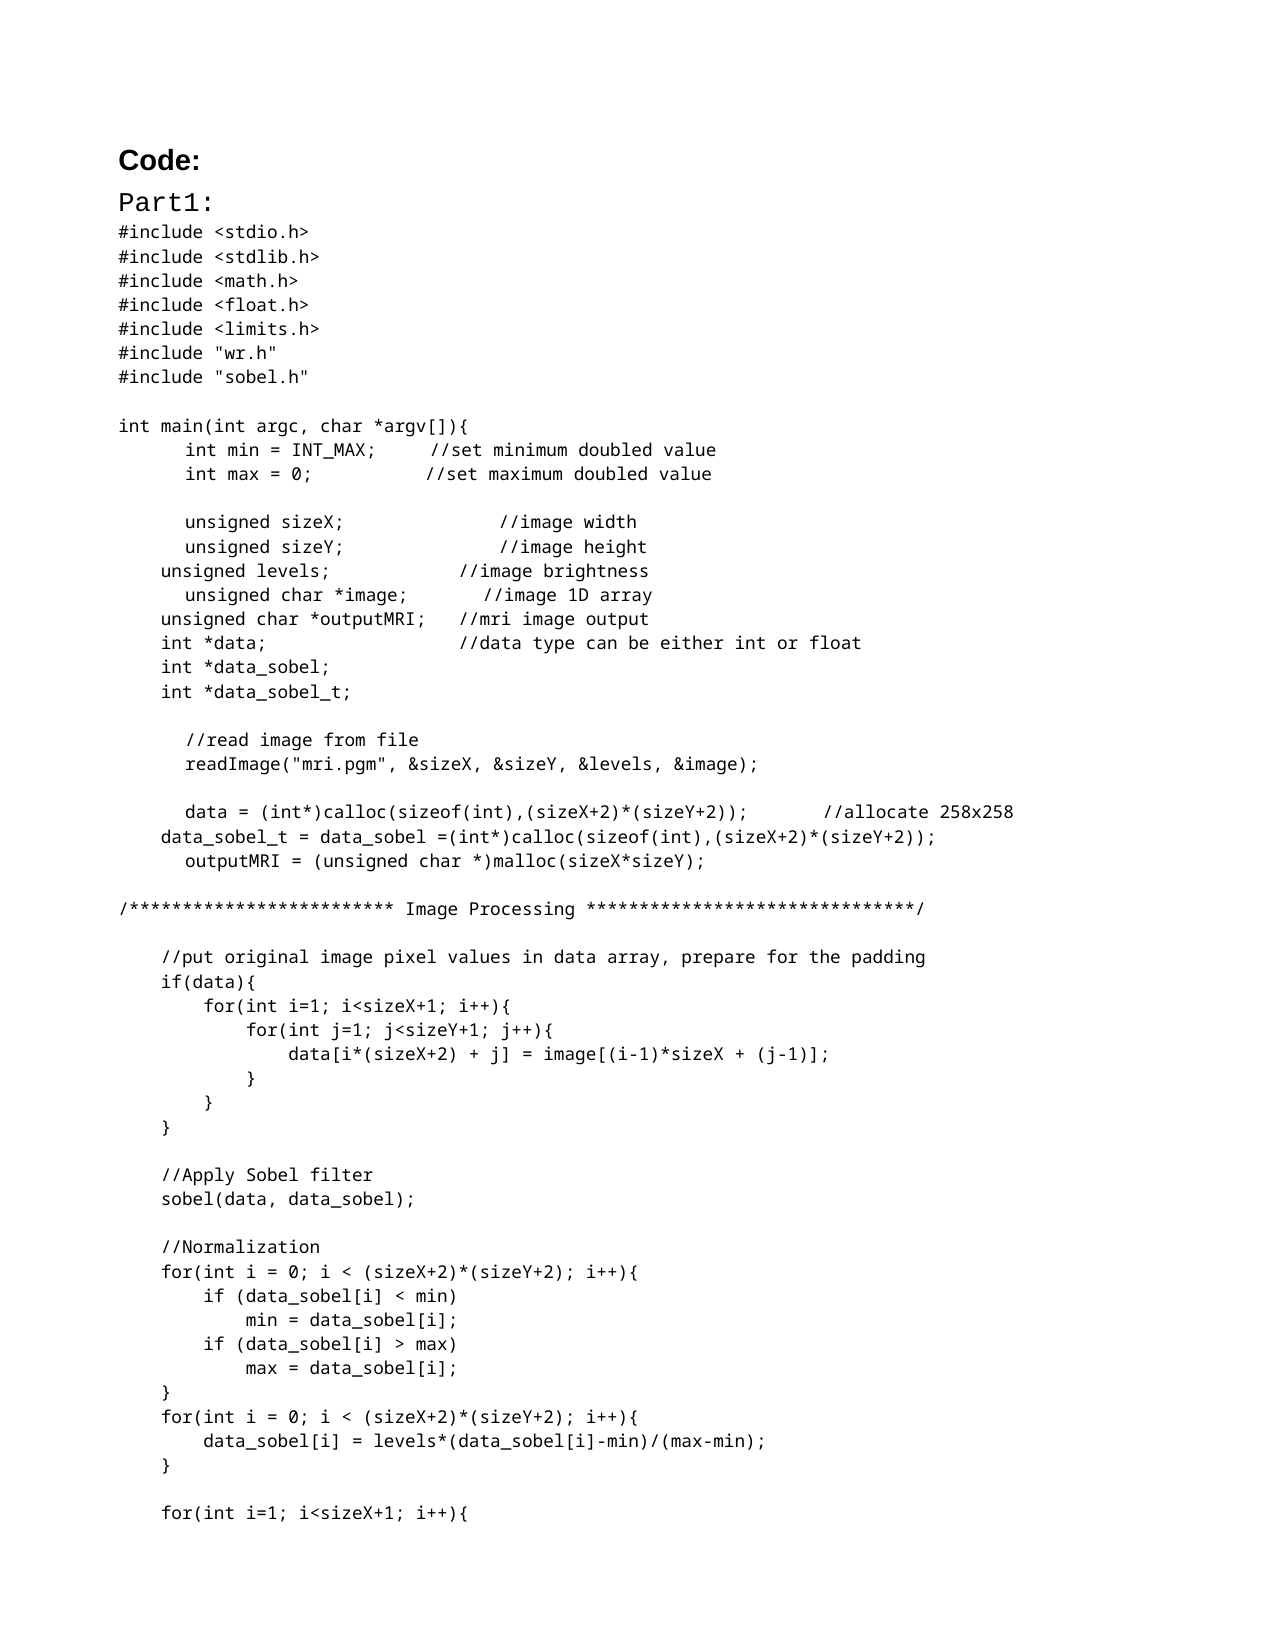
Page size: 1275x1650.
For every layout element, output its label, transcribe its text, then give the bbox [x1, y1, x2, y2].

text data_sobel[i] = levels*(data_sobel[i]-min)/(max-min); [118, 1428, 1157, 1452]
text #include "sobel.h" [118, 365, 1157, 389]
text //read image from file [118, 727, 1157, 752]
text data = (int*)calloc(sizeof(int),(sizeX+2)*(sizeY+2)); //allocate 258x258 [118, 800, 1157, 824]
text /************************* Image Processing *******************************/ [118, 897, 1157, 921]
text for(int i = 0; i < (sizeX+2)*(sizeY+2); i++){ [118, 1404, 1157, 1428]
text unsigned levels; //image brightness [118, 558, 1157, 582]
subtitle Code: [118, 143, 1157, 177]
text int *data_sobel_t; [118, 679, 1157, 703]
text if (data_sobel[i] < min) [118, 1283, 1157, 1307]
text unsigned sizeX; //image width [118, 510, 1157, 534]
text #include <float.h> [118, 292, 1157, 317]
text sobel(data, data_sobel); [118, 1187, 1157, 1211]
text outputMRI = (unsigned char *)malloc(sizeX*sizeY); [118, 848, 1157, 872]
text int max = 0; //set maximum doubled value [118, 462, 1157, 486]
text } [118, 1114, 1157, 1138]
text #include <limits.h> [118, 317, 1157, 341]
text int *data; //data type can be either int or float [118, 631, 1157, 655]
text if (data_sobel[i] > max) [118, 1332, 1157, 1356]
text data_sobel_t = data_sobel =(int*)calloc(sizeof(int),(sizeX+2)*(sizeY+2)); [118, 824, 1157, 848]
text } [118, 1380, 1157, 1404]
text #include "wr.h" [118, 341, 1157, 365]
text data[i*(sizeX+2) + j] = image[(i-1)*sizeX + (j-1)]; [118, 1042, 1157, 1066]
text for(int j=1; j<sizeY+1; j++){ [118, 1017, 1157, 1042]
text if(data){ [118, 969, 1157, 993]
text #include <math.h> [118, 268, 1157, 292]
text } [118, 1452, 1157, 1477]
text //Apply Sobel filter [118, 1162, 1157, 1187]
text for(int i=1; i<sizeX+1; i++){ [118, 1501, 1157, 1525]
text int main(int argc, char *argv[]){ [118, 413, 1157, 437]
text } [118, 1066, 1157, 1090]
text readImage("mri.pgm", &sizeX, &sizeY, &levels, &image); [118, 752, 1157, 776]
text unsigned sizeY; //image height [118, 534, 1157, 558]
text for(int i=1; i<sizeX+1; i++){ [118, 993, 1157, 1017]
text Part1: [118, 189, 1157, 220]
text int min = INT_MAX; //set minimum doubled value [118, 437, 1157, 462]
text unsigned char *image; //image 1D array [118, 582, 1157, 607]
text min = data_sobel[i]; [118, 1307, 1157, 1332]
text } [118, 1090, 1157, 1114]
text #include <stdlib.h> [118, 244, 1157, 268]
text for(int i = 0; i < (sizeX+2)*(sizeY+2); i++){ [118, 1259, 1157, 1283]
text //Normalization [118, 1235, 1157, 1259]
text unsigned char *outputMRI; //mri image output [118, 607, 1157, 631]
text //put original image pixel values in data array, prepare for the padding [118, 945, 1157, 969]
text #include <stdio.h> [118, 220, 1157, 244]
text int *data_sobel; [118, 655, 1157, 679]
text max = data_sobel[i]; [118, 1356, 1157, 1380]
